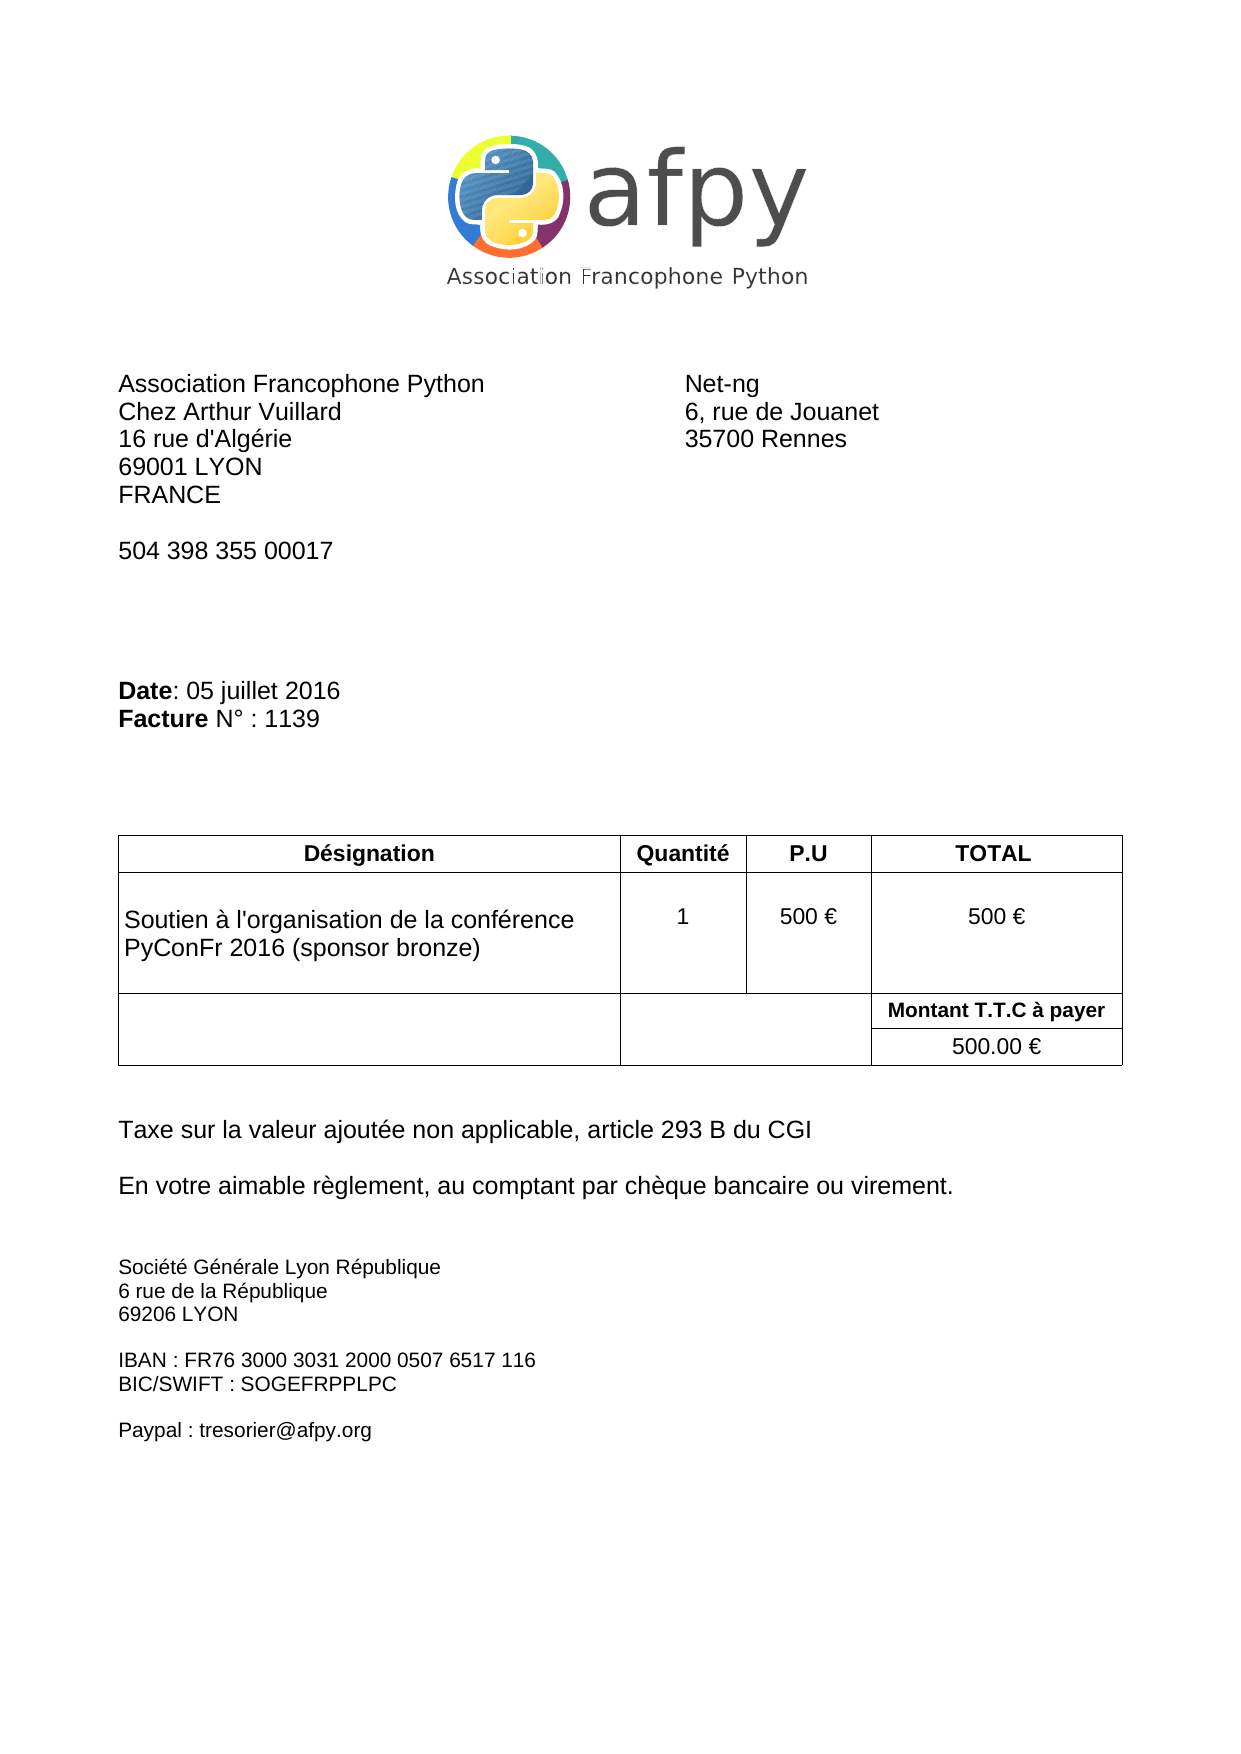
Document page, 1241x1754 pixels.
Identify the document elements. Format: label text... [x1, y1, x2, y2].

table_header Montant T.T.C à payer [872, 994, 1122, 1028]
table_cell [118, 565, 535, 593]
table_cell Soutien à l'organisation de la conférence PyConFr 2016 (sponsor bronze) [119, 873, 620, 993]
table_header [535, 369, 684, 565]
table_header Quantité [621, 836, 746, 872]
table_header Net-ng 6, rue de Jouanet 35700 Rennes [685, 369, 1122, 565]
table_cell 1 [621, 873, 746, 993]
table_header [119, 994, 620, 1065]
table_cell 500,00 € [872, 1029, 1122, 1065]
text IBAN : FR76 3000 3031 2000 0507 6517 116 [118, 1349, 1122, 1372]
table_header [621, 994, 871, 1065]
text 6 rue de la République [118, 1279, 1122, 1302]
text Taxe sur la valeur ajoutée non applicable, article 293 B du CGI [118, 1116, 1122, 1144]
text Paypal : tresorier@afpy.org [118, 1418, 1122, 1442]
table_cell [535, 565, 684, 593]
table_cell [685, 565, 1122, 593]
text BIC/SWIFT : SOGEFRPPLPC [118, 1372, 1122, 1395]
table_header P.U [747, 836, 871, 872]
text Date: 05 juillet 2016 [118, 676, 1122, 704]
table_header TOTAL [872, 836, 1122, 872]
text Société Générale Lyon République [118, 1256, 1122, 1279]
table_cell 500 € [872, 873, 1122, 993]
table_header Association Francophone Python Chez Arthur Vuillard 16 rue d'Algérie 69001 LYON FRANCE 504 398 355 00017 [118, 369, 535, 565]
text Facture N° : 1139 [118, 704, 1122, 732]
table_header Désignation [119, 836, 620, 872]
text 69206 LYON [118, 1302, 1122, 1326]
text En votre aimable règlement, au comptant par chèque bancaire ou virement. [118, 1172, 1122, 1200]
table_cell 500 € [747, 873, 871, 993]
